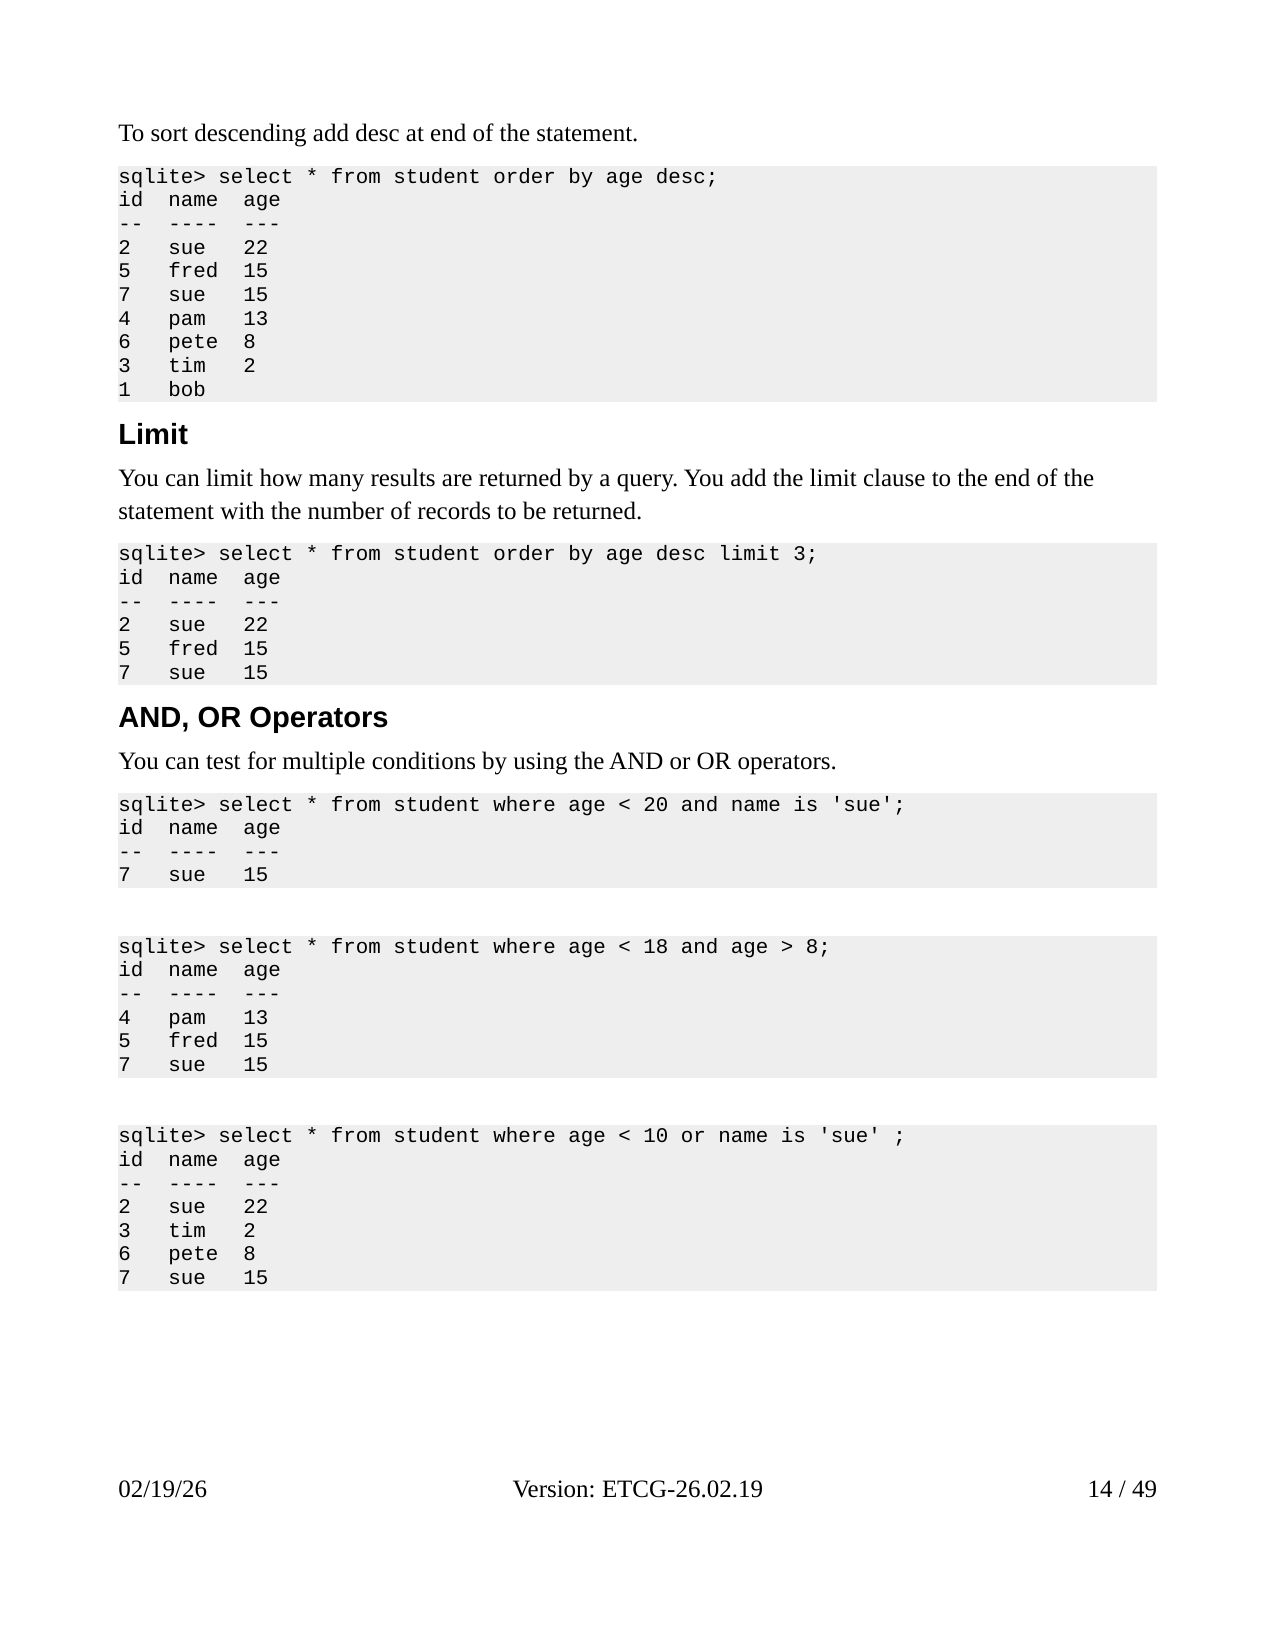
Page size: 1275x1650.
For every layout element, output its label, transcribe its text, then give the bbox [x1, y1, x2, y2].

text 2 sue 22 [118, 614, 1157, 638]
text 7 sue 15 [118, 1054, 1157, 1078]
text 4 pam 13 [118, 1007, 1157, 1030]
subtitle AND, OR Operators [118, 700, 1157, 733]
text 6 pete 8 [118, 331, 1157, 355]
text 2 sue 22 [118, 237, 1157, 260]
text sqlite> select * from student order by age desc limit 3; [118, 543, 1157, 567]
text 4 pam 13 [118, 308, 1157, 331]
text 5 fred 15 [118, 1030, 1157, 1054]
text 3 tim 2 [118, 355, 1157, 378]
text You can test for multiple conditions by using the AND or OR operators. [118, 746, 1157, 775]
text 3 tim 2 [118, 1220, 1157, 1243]
text -- ---- --- [118, 1172, 1157, 1196]
text -- ---- --- [118, 983, 1157, 1007]
text 7 sue 15 [118, 284, 1157, 308]
text id name age [118, 189, 1157, 213]
text 1 bob [118, 378, 1157, 402]
text 7 sue 15 [118, 662, 1157, 685]
text -- ---- --- [118, 591, 1157, 614]
text id name age [118, 1149, 1157, 1172]
text 5 fred 15 [118, 638, 1157, 662]
text sqlite> select * from student where age < 10 or name is 'sue' ; [118, 1125, 1157, 1149]
text -- ---- --- [118, 841, 1157, 864]
text 5 fred 15 [118, 260, 1157, 284]
text 7 sue 15 [118, 1267, 1157, 1291]
text sqlite> select * from student order by age desc; [118, 166, 1157, 189]
text sqlite> select * from student where age < 18 and age > 8; [118, 936, 1157, 959]
subtitle Limit [118, 417, 1157, 450]
text id name age [118, 567, 1157, 591]
text id name age [118, 959, 1157, 983]
text id name age [118, 817, 1157, 841]
text 7 sue 15 [118, 864, 1157, 888]
text 2 sue 22 [118, 1196, 1157, 1220]
text To sort descending add desc at end of the statement. [118, 118, 1157, 147]
text -- ---- --- [118, 213, 1157, 237]
text sqlite> select * from student where age < 20 and name is 'sue'; [118, 793, 1157, 817]
text You can limit how many results are returned by a query. You add the limit clause to the end of the statement with the number of records to be returned. [118, 463, 1157, 524]
text 6 pete 8 [118, 1243, 1157, 1267]
